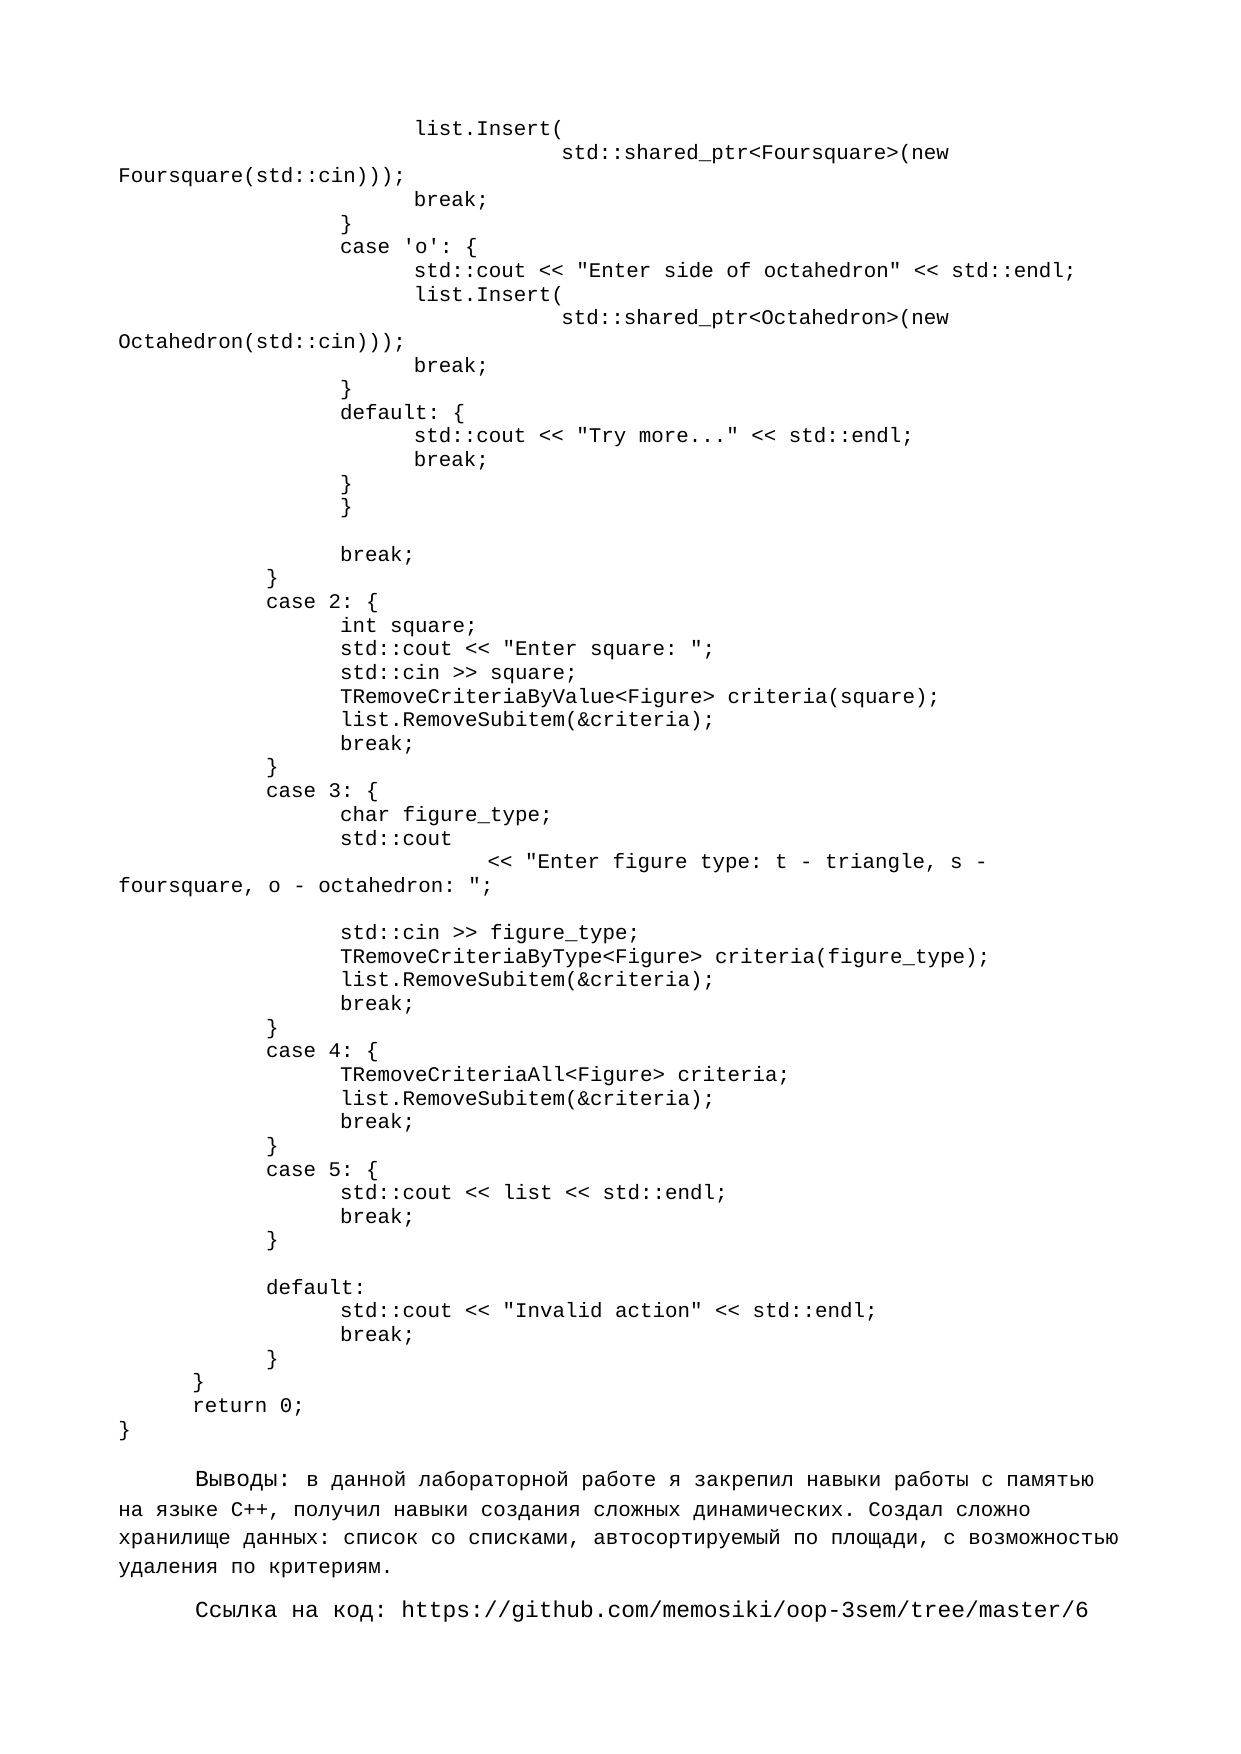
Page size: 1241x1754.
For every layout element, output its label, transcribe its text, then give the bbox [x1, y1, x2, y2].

text } [118, 1371, 1122, 1395]
text char figure_type; [118, 804, 1122, 827]
text } [118, 496, 1122, 520]
text case 'o': { [118, 236, 1122, 260]
text } [118, 567, 1122, 591]
text } [118, 1229, 1122, 1253]
text list.Insert( [118, 284, 1122, 307]
text break; [118, 1111, 1122, 1135]
text } [118, 378, 1122, 402]
text TRemoveCriteriaByType<Figure> criteria(figure_type); [118, 946, 1122, 969]
text TRemoveCriteriaByValue<Figure> criteria(square); [118, 686, 1122, 709]
text } [118, 1135, 1122, 1158]
text } [118, 213, 1122, 236]
text case 5: { [118, 1158, 1122, 1182]
text << "Enter figure type: t - triangle, s - foursquare, o - octahedron: "; [118, 851, 1122, 898]
text } [118, 757, 1122, 780]
text std::cout << list << std::endl; [118, 1182, 1122, 1206]
text break; [118, 733, 1122, 757]
text break; [118, 1206, 1122, 1229]
text break; [118, 544, 1122, 567]
text std::cout [118, 827, 1122, 851]
text list.RemoveSubitem(&criteria); [118, 709, 1122, 733]
text std::cout << "Enter side of octahedron" << std::endl; [118, 260, 1122, 284]
text break; [118, 189, 1122, 213]
text std::shared_ptr<Foursquare>(new Foursquare(std::cin))); [118, 142, 1122, 189]
text list.Insert( [118, 118, 1122, 142]
text default: [118, 1277, 1122, 1300]
text } [118, 1348, 1122, 1371]
text case 4: { [118, 1040, 1122, 1064]
text case 2: { [118, 591, 1122, 615]
text std::cout << "Invalid action" << std::endl; [118, 1300, 1122, 1324]
text break; [118, 449, 1122, 473]
text list.RemoveSubitem(&criteria); [118, 969, 1122, 993]
text } [118, 1017, 1122, 1040]
text list.RemoveSubitem(&criteria); [118, 1088, 1122, 1111]
text std::cin >> square; [118, 662, 1122, 686]
text return 0; [118, 1395, 1122, 1419]
text std::cout << "Try more..." << std::endl; [118, 426, 1122, 449]
text break; [118, 1324, 1122, 1348]
text break; [118, 354, 1122, 378]
text Ссылка на код: https://github.com/memosiki/oop-3sem/tree/master/6 [118, 1598, 1122, 1624]
text break; [118, 993, 1122, 1017]
text } [118, 473, 1122, 496]
text std::shared_ptr<Octahedron>(new Octahedron(std::cin))); [118, 307, 1122, 354]
text Выводы: в данной лабораторной работе я закрепил навыки работы с памятью на языке С++, получил навыки создания сложных динамических. Создал сложно хранилище данных: список со списками, автосортируемый по площади, с возможностью удаления по критериям. [118, 1466, 1122, 1579]
text TRemoveCriteriaAll<Figure> criteria; [118, 1064, 1122, 1088]
text default: { [118, 402, 1122, 426]
text int square; [118, 615, 1122, 638]
text std::cout << "Enter square: "; [118, 638, 1122, 662]
text std::cin >> figure_type; [118, 922, 1122, 946]
text } [118, 1419, 1122, 1442]
text case 3: { [118, 780, 1122, 804]
